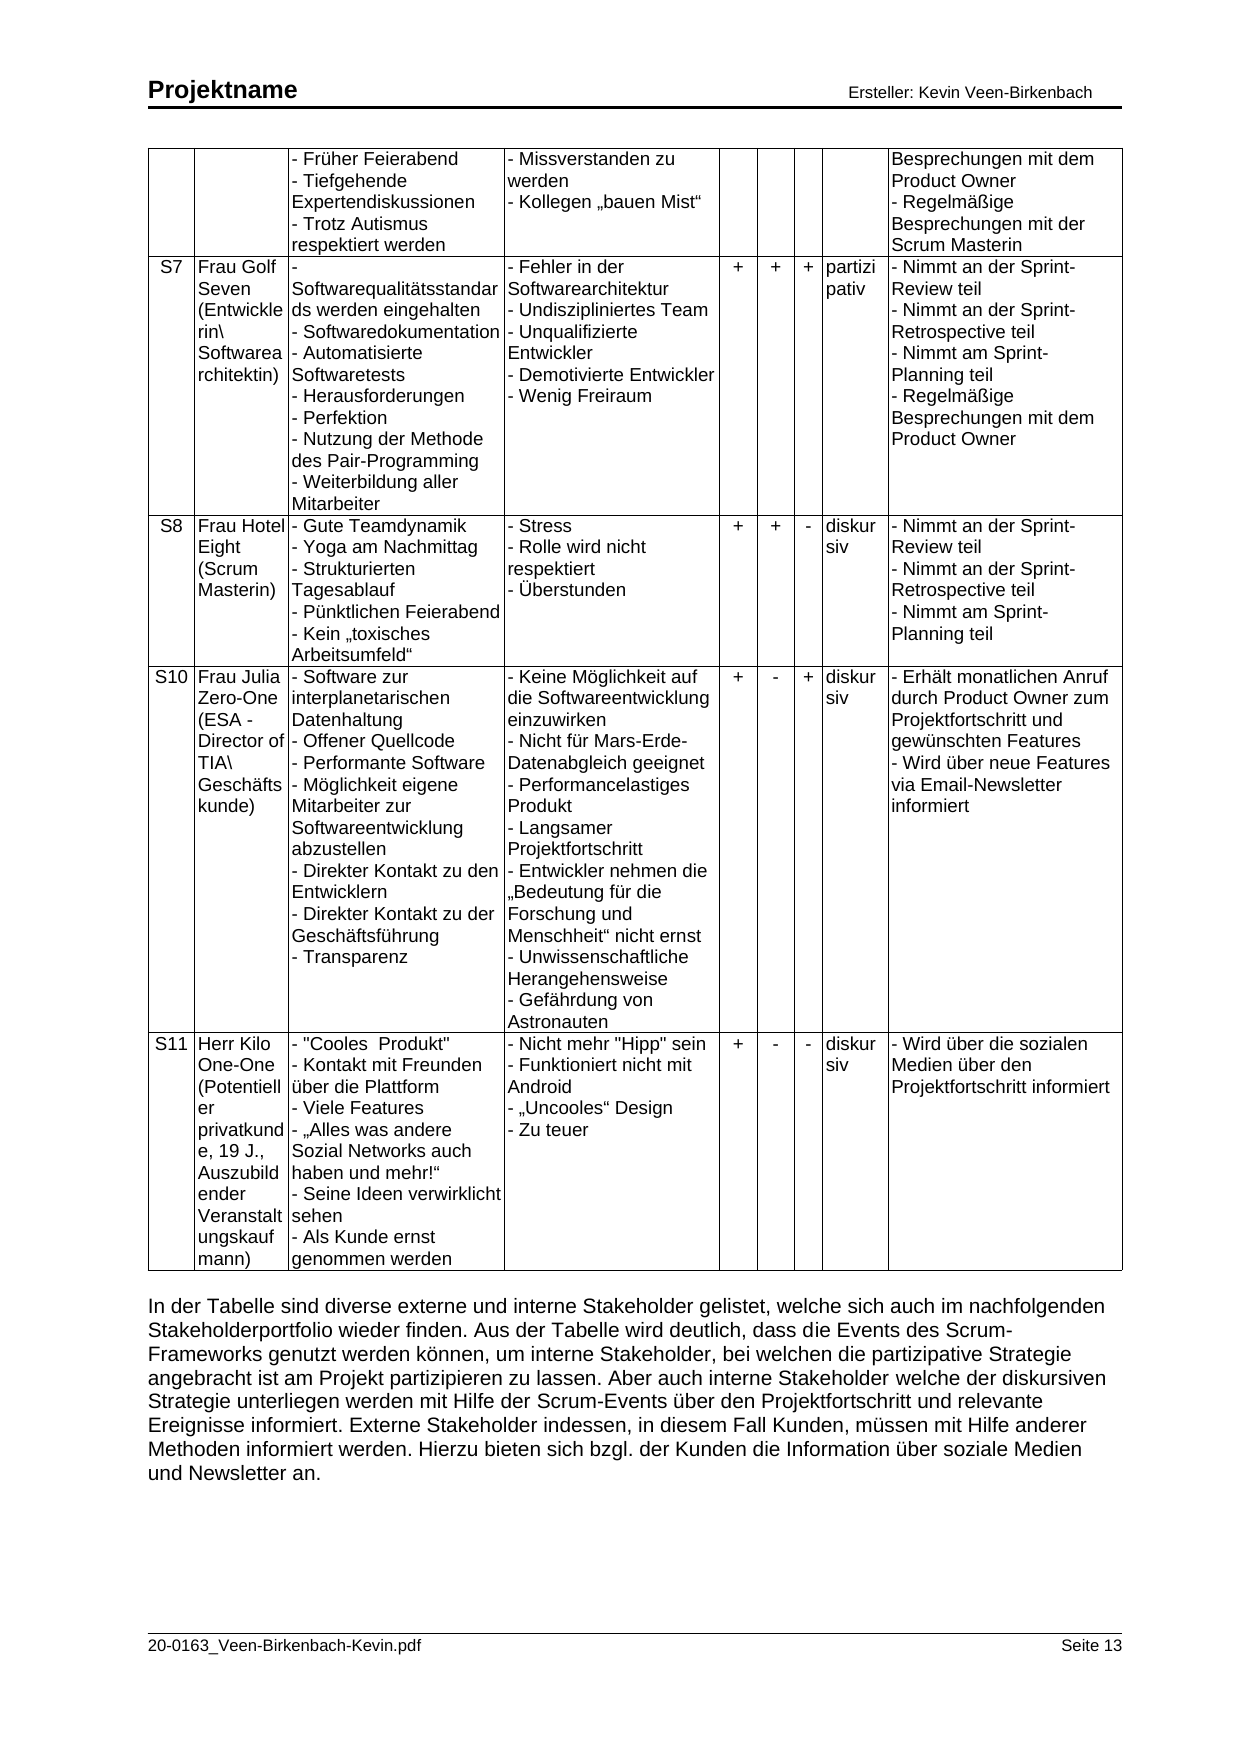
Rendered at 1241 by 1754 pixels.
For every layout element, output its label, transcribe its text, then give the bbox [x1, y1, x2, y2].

table_cell + [795, 667, 822, 1032]
table_cell [195, 149, 288, 256]
table_cell - Wird über die sozialen Medien über den Projektfortschritt informiert [889, 1033, 1122, 1269]
table_cell - [758, 667, 794, 1032]
table_cell S8 [149, 516, 194, 666]
table_cell - Softwarequalitätsstandards werden eingehalten - Softwaredokumentation - Automatisierte Softwaretests - Herausforderungen - Perfektion - Nutzung der Methode des Pair-Programming - Weiterbildung aller Mitarbeiter [289, 257, 504, 514]
table_cell - Missverstanden zu werden - Kollegen „bauen Mist“ [505, 149, 719, 256]
table_cell + [720, 257, 757, 514]
table_cell + [795, 257, 822, 514]
table_cell + [758, 516, 794, 666]
table_cell [823, 149, 888, 256]
table_cell Frau Golf Seven (Entwicklerin\Softwarearchitektin) [195, 257, 288, 514]
table_cell partizipativ [823, 257, 888, 514]
table_cell - Gute Teamdynamik - Yoga am Nachmittag - Strukturierten Tagesablauf - Pünktlichen Feierabend - Kein „toxisches Arbeitsumfeld“ [289, 516, 504, 666]
table_cell - Nimmt an der Sprint-Review teil - Nimmt an der Sprint-Retrospective teil - Nimmt am Sprint-Planning teil - Regelmäßige Besprechungen mit dem Product Owner [889, 257, 1122, 514]
table_cell diskursiv [823, 1033, 888, 1269]
table_cell S7 [149, 257, 194, 514]
table_cell diskursiv [823, 516, 888, 666]
table_cell - Früher Feierabend - Tiefgehende Expertendiskussionen - Trotz Autismus respektiert werden [289, 149, 504, 256]
table_cell [758, 149, 794, 256]
table_cell diskursiv [823, 667, 888, 1032]
table_cell - Nicht mehr "Hipp" sein - Funktioniert nicht mit Android - „Uncooles“ Design - Zu teuer [505, 1033, 719, 1269]
table_cell Frau Julia Zero-One (ESA - Director of TIA\Geschäftskunde) [195, 667, 288, 1032]
text In der Tabelle sind diverse externe und interne Stakeholder gelistet, welche sich auch im nachfolgenden Stakeholderportfolio wieder finden. Aus der Tabelle wird deutlich, dass die Events des Scrum-Frameworks genutzt werden können, um interne Stakeholder, bei welchen die partizipative Strategie angebracht ist am Projekt partizipieren zu lassen. Aber auch interne Stakeholder welche der diskursiven Strategie unterliegen werden mit Hilfe der Scrum-Events über den Projektfortschritt und relevante Ereignisse informiert. Externe Stakeholder indessen, in diesem Fall Kunden, müssen mit Hilfe anderer Methoden informiert werden. Hierzu bieten sich bzgl. der Kunden die Information über soziale Medien und Newsletter an. [148, 1293, 1122, 1485]
table_cell + [758, 257, 794, 514]
table_cell [720, 149, 757, 256]
table_cell - Fehler in der Softwarearchitektur - Undiszipliniertes Team - Unqualifizierte Entwickler - Demotivierte Entwickler - Wenig Freiraum [505, 257, 719, 514]
table_cell [149, 149, 194, 256]
table_cell + [720, 516, 757, 666]
table_cell - Nimmt an der Sprint-Review teil - Nimmt an der Sprint-Retrospective teil - Nimmt am Sprint-Planning teil [889, 516, 1122, 666]
table_cell [795, 149, 822, 256]
table_cell - [795, 1033, 822, 1269]
table_cell + [720, 1033, 757, 1269]
table_cell - Erhält monatlichen Anruf durch Product Owner zum Projektfortschritt und gewünschten Features - Wird über neue Features via Email-Newsletter informiert [889, 667, 1122, 1032]
table_cell - Keine Möglichkeit auf die Softwareentwicklung einzuwirken - Nicht für Mars-Erde-Datenabgleich geeignet - Performancelastiges Produkt - Langsamer Projektfortschritt - Entwickler nehmen die „Bedeutung für die Forschung und Menschheit“ nicht ernst - Unwissenschaftliche Herangehensweise - Gefährdung von Astronauten [505, 667, 719, 1032]
table_cell S11 [149, 1033, 194, 1269]
table_cell - [795, 516, 822, 666]
table_cell - Stress - Rolle wird nicht respektiert - Überstunden [505, 516, 719, 666]
table_cell - "Cooles Produkt" - Kontakt mit Freunden über die Plattform - Viele Features - „Alles was andere Sozial Networks auch haben und mehr!“ - Seine Ideen verwirklicht sehen - Als Kunde ernst genommen werden [289, 1033, 504, 1269]
table_cell - Software zur interplanetarischen Datenhaltung - Offener Quellcode - Performante Software - Möglichkeit eigene Mitarbeiter zur Softwareentwicklung abzustellen - Direkter Kontakt zu den Entwicklern - Direkter Kontakt zu der Geschäftsführung - Transparenz [289, 667, 504, 1032]
table_cell + [720, 667, 757, 1032]
table_cell - [758, 1033, 794, 1269]
table_cell Besprechungen mit dem Product Owner - Regelmäßige Besprechungen mit der Scrum Masterin [889, 149, 1122, 256]
table_cell S10 [149, 667, 194, 1032]
table_cell Herr Kilo One-One (Potentieller privatkunde, 19 J., Auszubildender Veranstaltungskaufmann) [195, 1033, 288, 1269]
table_cell Frau Hotel Eight (Scrum Masterin) [195, 516, 288, 666]
